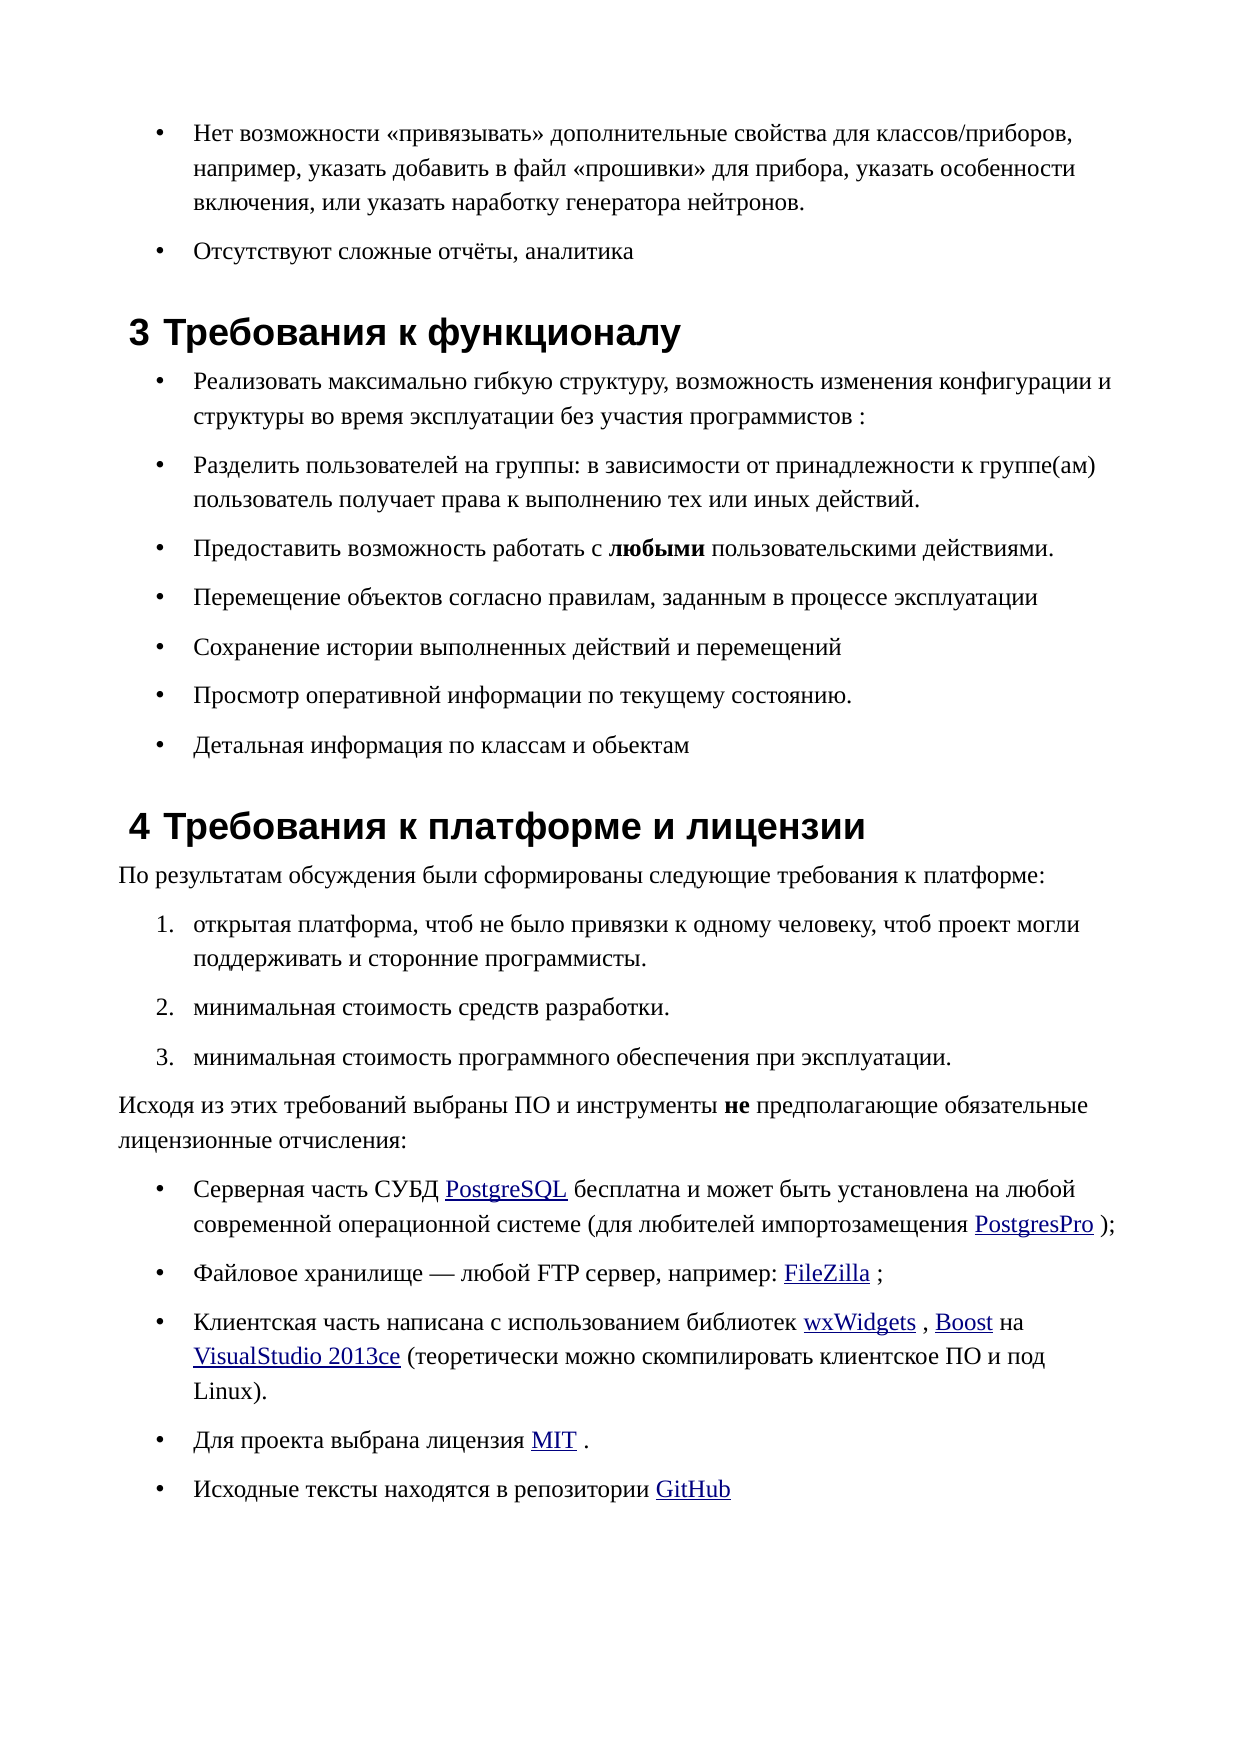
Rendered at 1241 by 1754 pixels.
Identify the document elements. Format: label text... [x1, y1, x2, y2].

list минимальная стоимость средств разработки. [156, 992, 1122, 1021]
list Реализовать максимально гибкую структуру, возможность изменения конфигурации и структуры во время эксплуатации без участия программистов : [156, 366, 1122, 429]
list Предоставить возможность работать с любыми пользовательскими действиями. [156, 533, 1122, 562]
list Для проекта выбрана лицензия MIT . [156, 1425, 1122, 1453]
list Отсутствуют сложные отчёты, аналитика [156, 236, 1122, 265]
subtitle Требования к функционалу [118, 310, 1122, 354]
list Просмотр оперативной информации по текущему состоянию. [156, 681, 1122, 709]
text По результатам обсуждения были сформированы следующие требования к платформе: [118, 860, 1122, 889]
list открытая платформа, чтоб не было привязки к одному человеку, чтоб проект могли поддерживать и сторонние программисты. [156, 909, 1122, 972]
list Нет возможности «привязывать» дополнительные свойства для классов/приборов, например, указать добавить в файл «прошивки» для прибора, указать особенности включения, или указать наработку генератора нейтронов. [156, 118, 1122, 216]
list Исходные тексты находятся в репозитории GitHub [156, 1474, 1122, 1503]
list Файловое хранилище — любой FTP сервер, например: FileZilla ; [156, 1258, 1122, 1286]
list Перемещение объектов согласно правилам, заданным в процессе эксплуатации [156, 582, 1122, 611]
list Серверная часть СУБД PostgreSQL бесплатна и может быть установлена на любой современной операционной системе (для любителей импортозамещения PostgresPro ); [156, 1174, 1122, 1237]
list минимальная стоимость программного обеспечения при эксплуатации. [156, 1042, 1122, 1070]
list Разделить пользователей на группы: в зависимости от принадлежности к группе(ам) пользователь получает права к выполнению тех или иных действий. [156, 450, 1122, 513]
subtitle Требования к платформе и лицензии [118, 804, 1122, 847]
list Детальная информация по классам и обьектам [156, 730, 1122, 758]
list Клиентская часть написана с использованием библиотек wxWidgets , Boost на VisualStudio 2013ce (теоретически можно скомпилировать клиентское ПО и под Linux). [156, 1307, 1122, 1404]
text Исходя из этих требований выбраны ПО и инструменты не предполагающие обязательные лицензионные отчисления: [118, 1091, 1122, 1154]
list Сохранение истории выполненных действий и перемещений [156, 632, 1122, 660]
